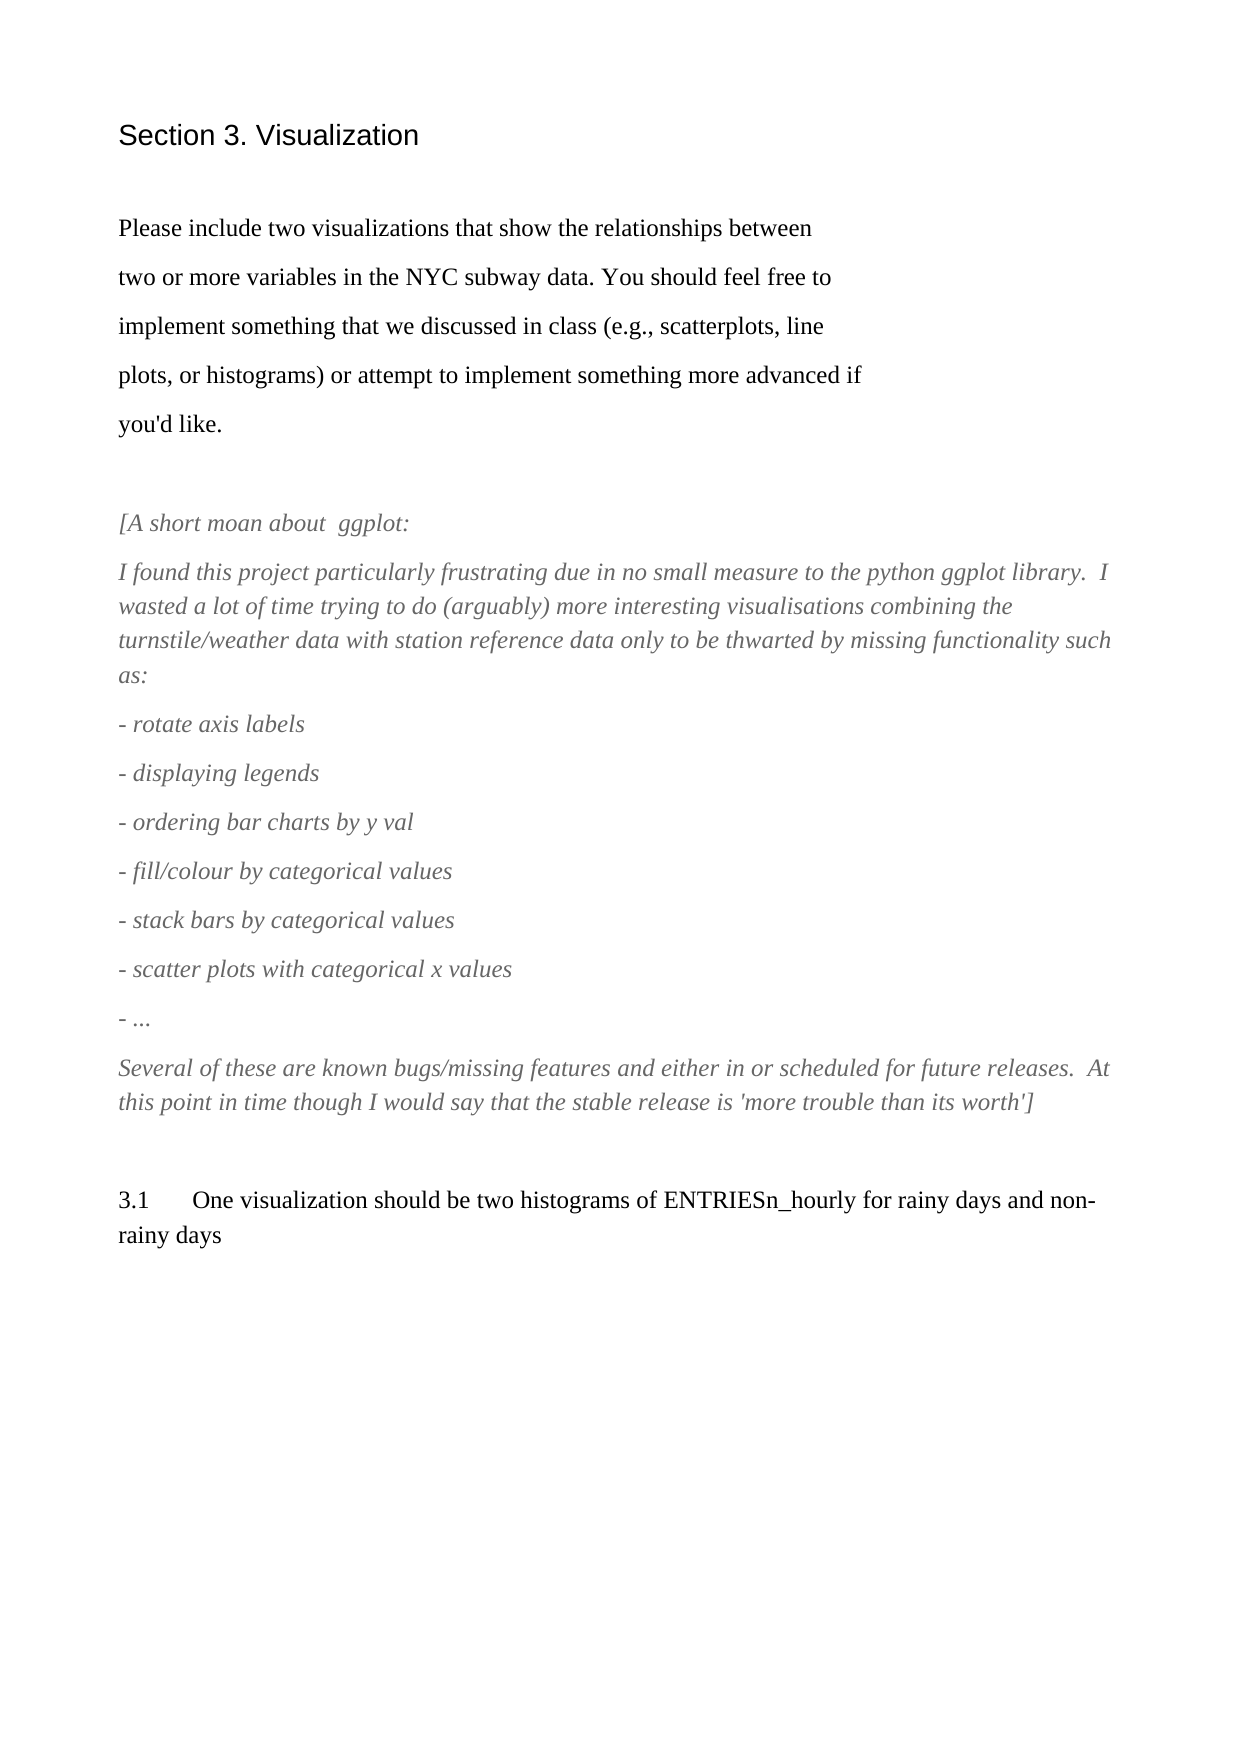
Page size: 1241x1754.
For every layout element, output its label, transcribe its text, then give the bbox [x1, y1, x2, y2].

text Several of these are known bugs/missing features and either in or scheduled for future releases. At this point in time though I would say that the stable release is 'more trouble than its worth'] [118, 1053, 1122, 1116]
text you'd like. [118, 409, 1122, 438]
subtitle Section 3. Visualization [118, 118, 1122, 152]
text Please include two visualizations that show the relationships between [118, 213, 1122, 242]
text 3.1 One visualization should be two histograms of ENTRIESn_hourly for rainy days and non-rainy days [118, 1185, 1122, 1248]
text - displaying legends [118, 758, 1122, 787]
text - scatter plots with categorical x values [118, 954, 1122, 983]
text - fill/colour by categorical values [118, 856, 1122, 885]
text - stack bars by categorical values [118, 905, 1122, 934]
text I found this project particularly frustrating due in no small measure to the python ggplot library. I wasted a lot of time trying to do (arguably) more interesting visualisations combining the turnstile/weather data with station reference data only to be thwarted by missing functionality such as: [118, 557, 1122, 689]
text implement something that we discussed in class (e.g., scatterplots, line [118, 311, 1122, 340]
text - ordering bar charts by y val [118, 807, 1122, 836]
text plots, or histograms) or attempt to implement something more advanced if [118, 360, 1122, 389]
text - rotate axis labels [118, 709, 1122, 738]
text [A short moan about ggplot: [118, 508, 1122, 536]
text two or more variables in the NYC subway data. You should feel free to [118, 262, 1122, 291]
text - ... [118, 1003, 1122, 1032]
